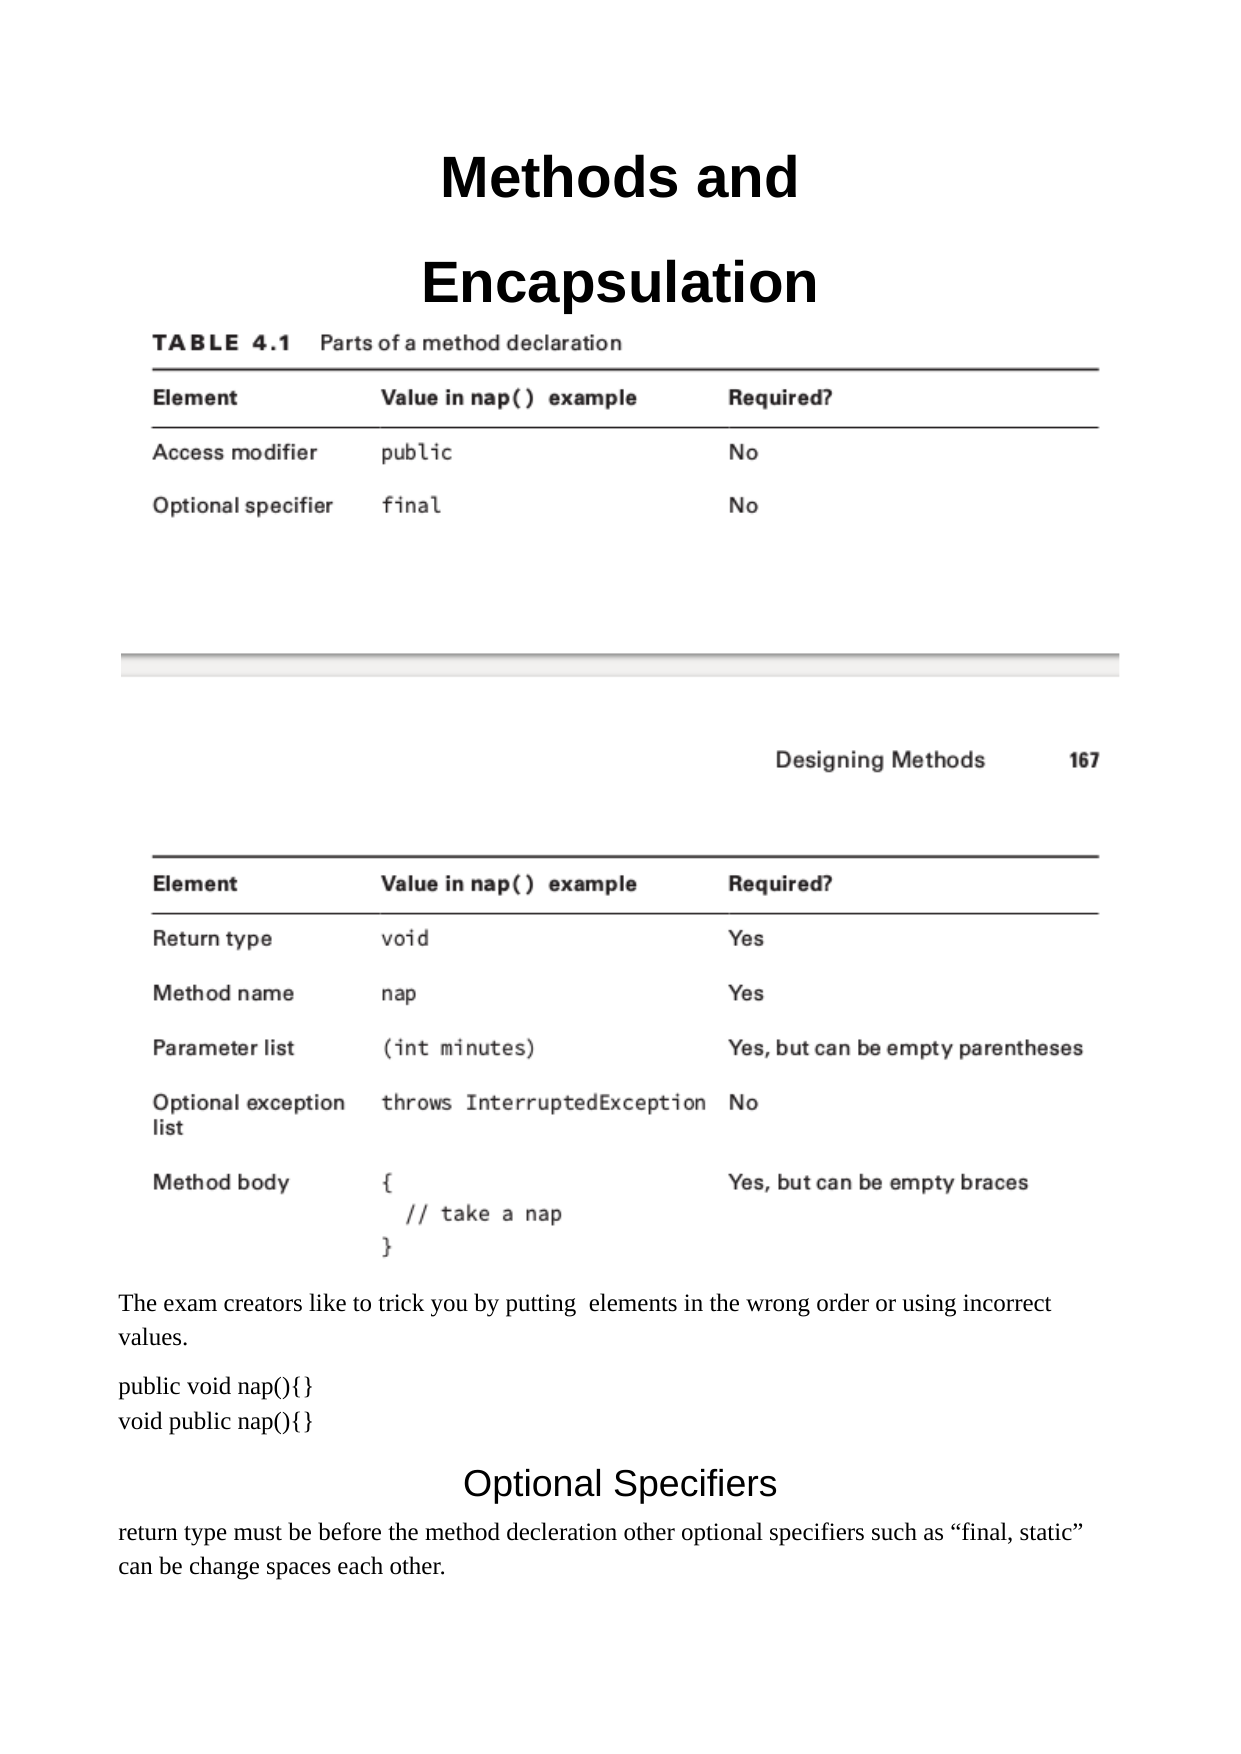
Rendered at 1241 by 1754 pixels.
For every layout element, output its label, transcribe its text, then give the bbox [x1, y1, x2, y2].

picture [121, 327, 1120, 1282]
title Encapsulation [118, 248, 1122, 315]
text public void nap(){} void public nap(){} [118, 1371, 1122, 1434]
subtitle Optional Specifiers [118, 1461, 1122, 1504]
text The exam creators like to trick you by putting elements in the wrong order or using incorrect values. [118, 327, 1122, 1351]
title Methods and [118, 143, 1122, 210]
text return type must be before the method decleration other optional specifiers such as “final, static” can be change spaces each other. [118, 1517, 1122, 1580]
